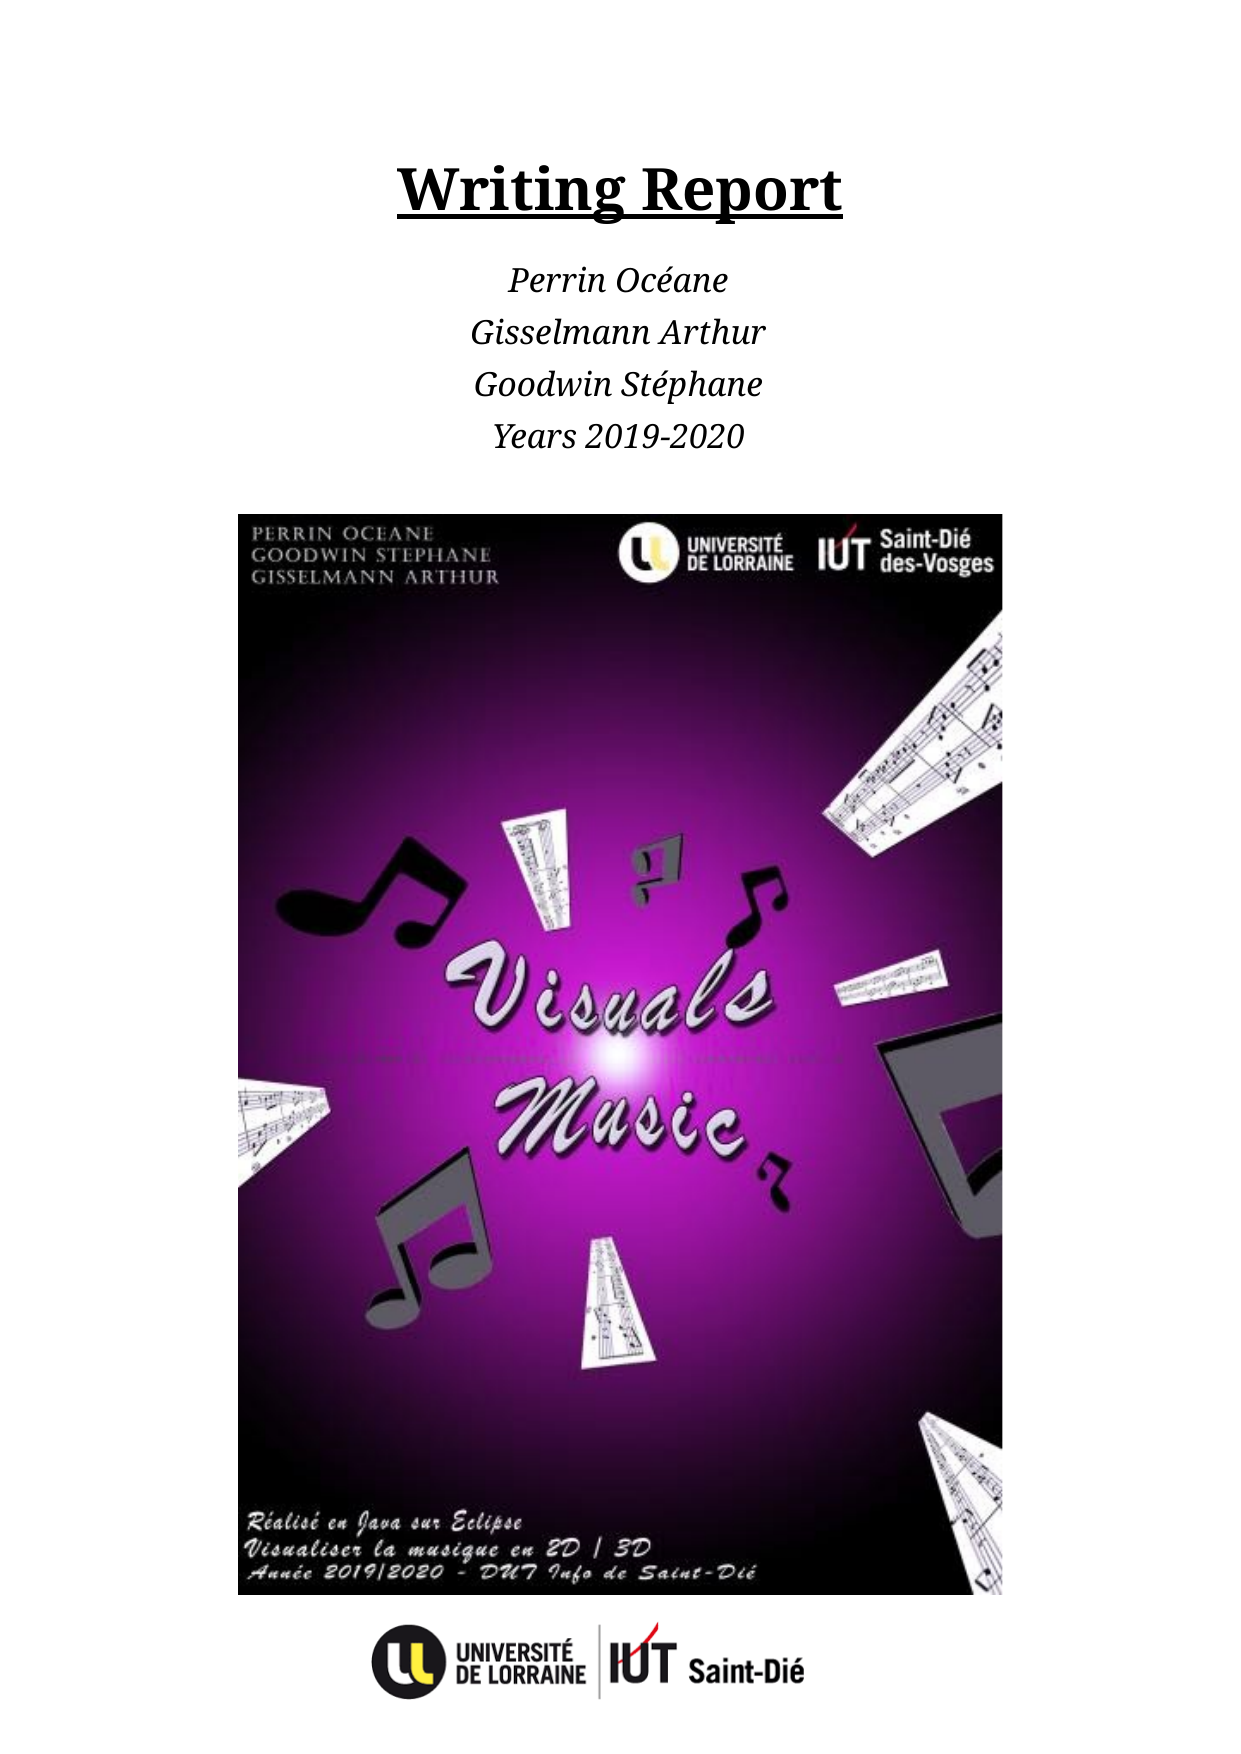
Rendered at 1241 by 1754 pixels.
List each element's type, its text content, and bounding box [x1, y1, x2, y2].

subtitle Perrin Océane Gisselmann Arthur Goodwin Stéphane Years 2019-2020 [118, 257, 1122, 458]
title Writing Report [118, 148, 1122, 227]
picture [238, 514, 1003, 1595]
picture [360, 1606, 820, 1717]
